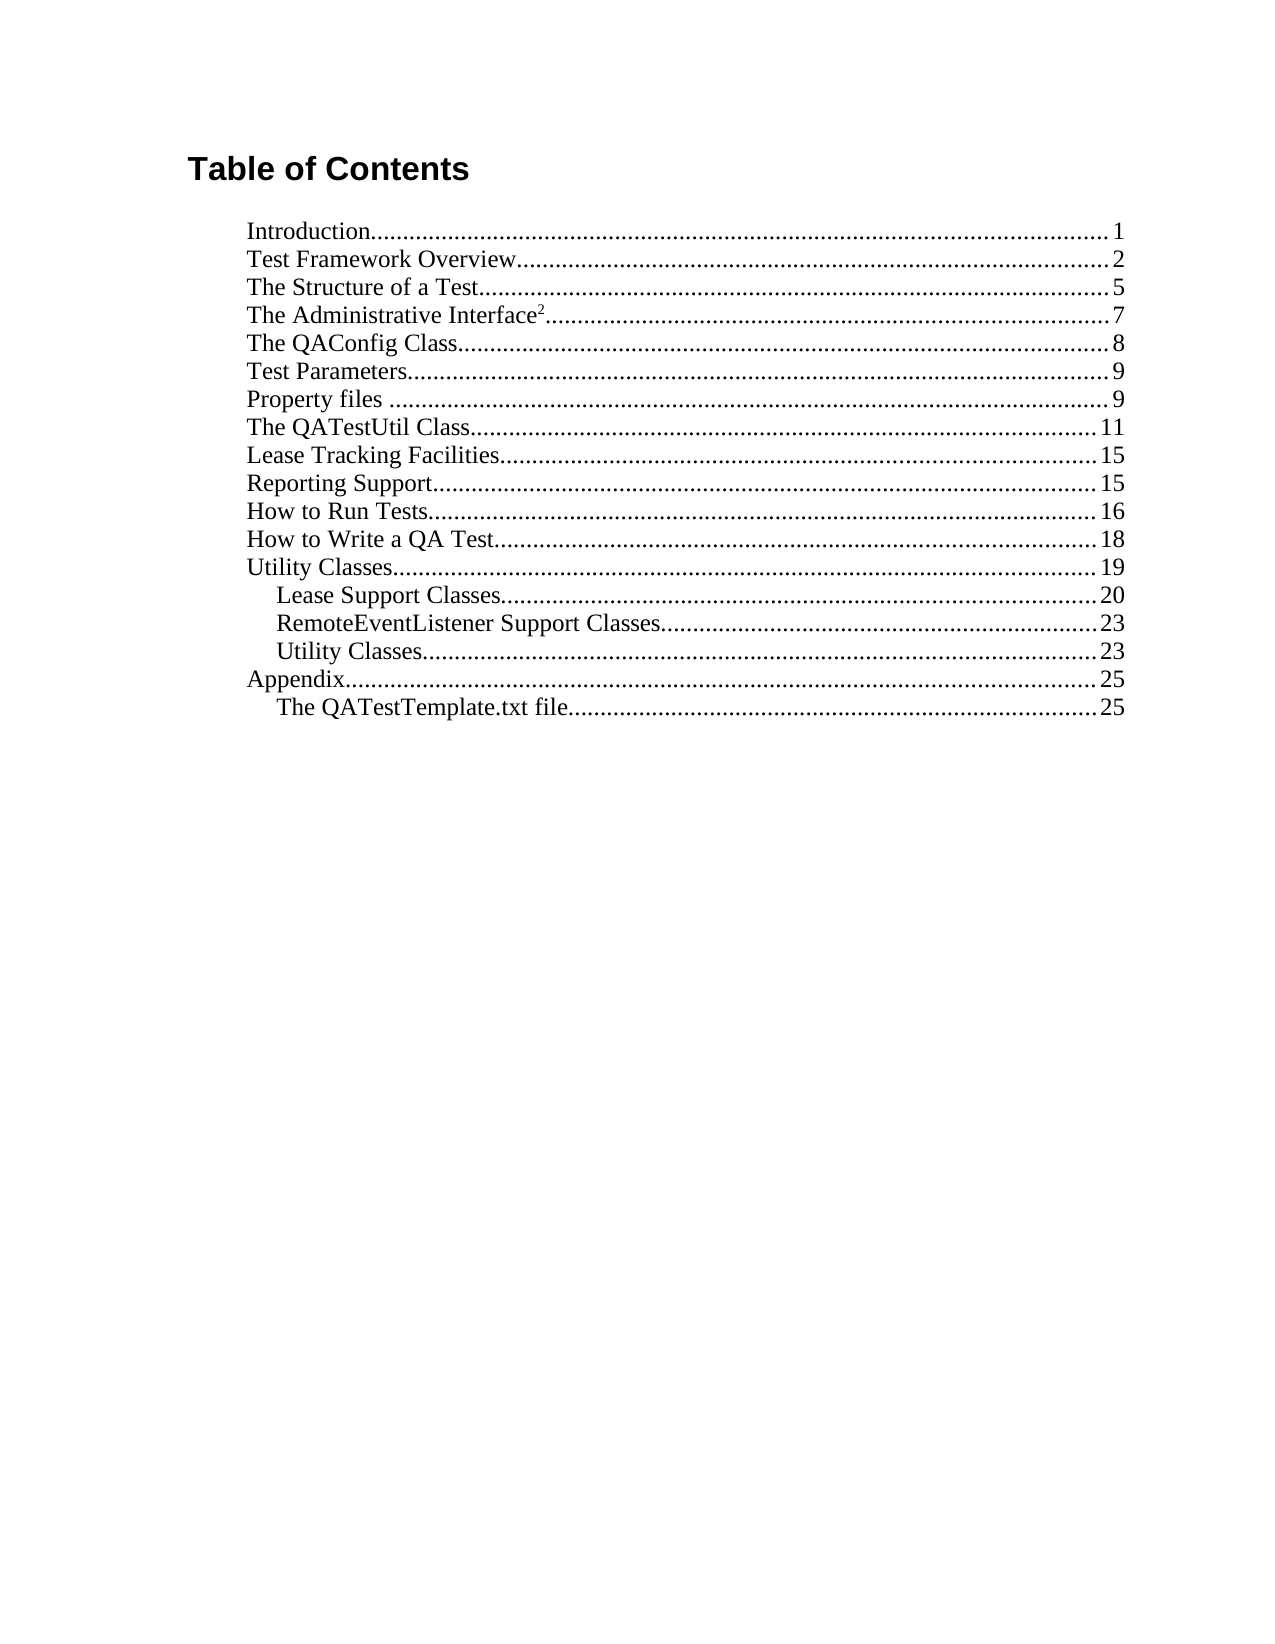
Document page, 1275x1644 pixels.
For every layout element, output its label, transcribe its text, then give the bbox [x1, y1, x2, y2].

text Utility Classes 19 [246, 553, 1125, 581]
text How to Write a QA Test 18 [246, 525, 1125, 553]
text Introduction 1 [246, 217, 1125, 245]
text How to Run Tests 16 [246, 497, 1125, 525]
text RemoteEventListener Support Classes 23 [276, 609, 1125, 637]
subtitle Table of Contents [187, 150, 1125, 187]
text The QAConfig Class 8 [246, 329, 1125, 357]
text The Administrative Interface2 7 [246, 301, 1125, 329]
text Reporting Support 15 [246, 469, 1125, 497]
text Appendix 25 [246, 665, 1125, 693]
text The QATestUtil Class 11 [246, 413, 1125, 441]
text Property files 9 [246, 385, 1125, 413]
text Utility Classes 23 [276, 637, 1125, 665]
text Lease Support Classes 20 [276, 581, 1125, 609]
text Test Framework Overview 2 [246, 245, 1125, 273]
text The Structure of a Test 5 [246, 273, 1125, 301]
text Lease Tracking Facilities 15 [246, 441, 1125, 469]
text Test Parameters 9 [246, 357, 1125, 385]
text The QATestTemplate.txt file 25 [276, 693, 1125, 721]
